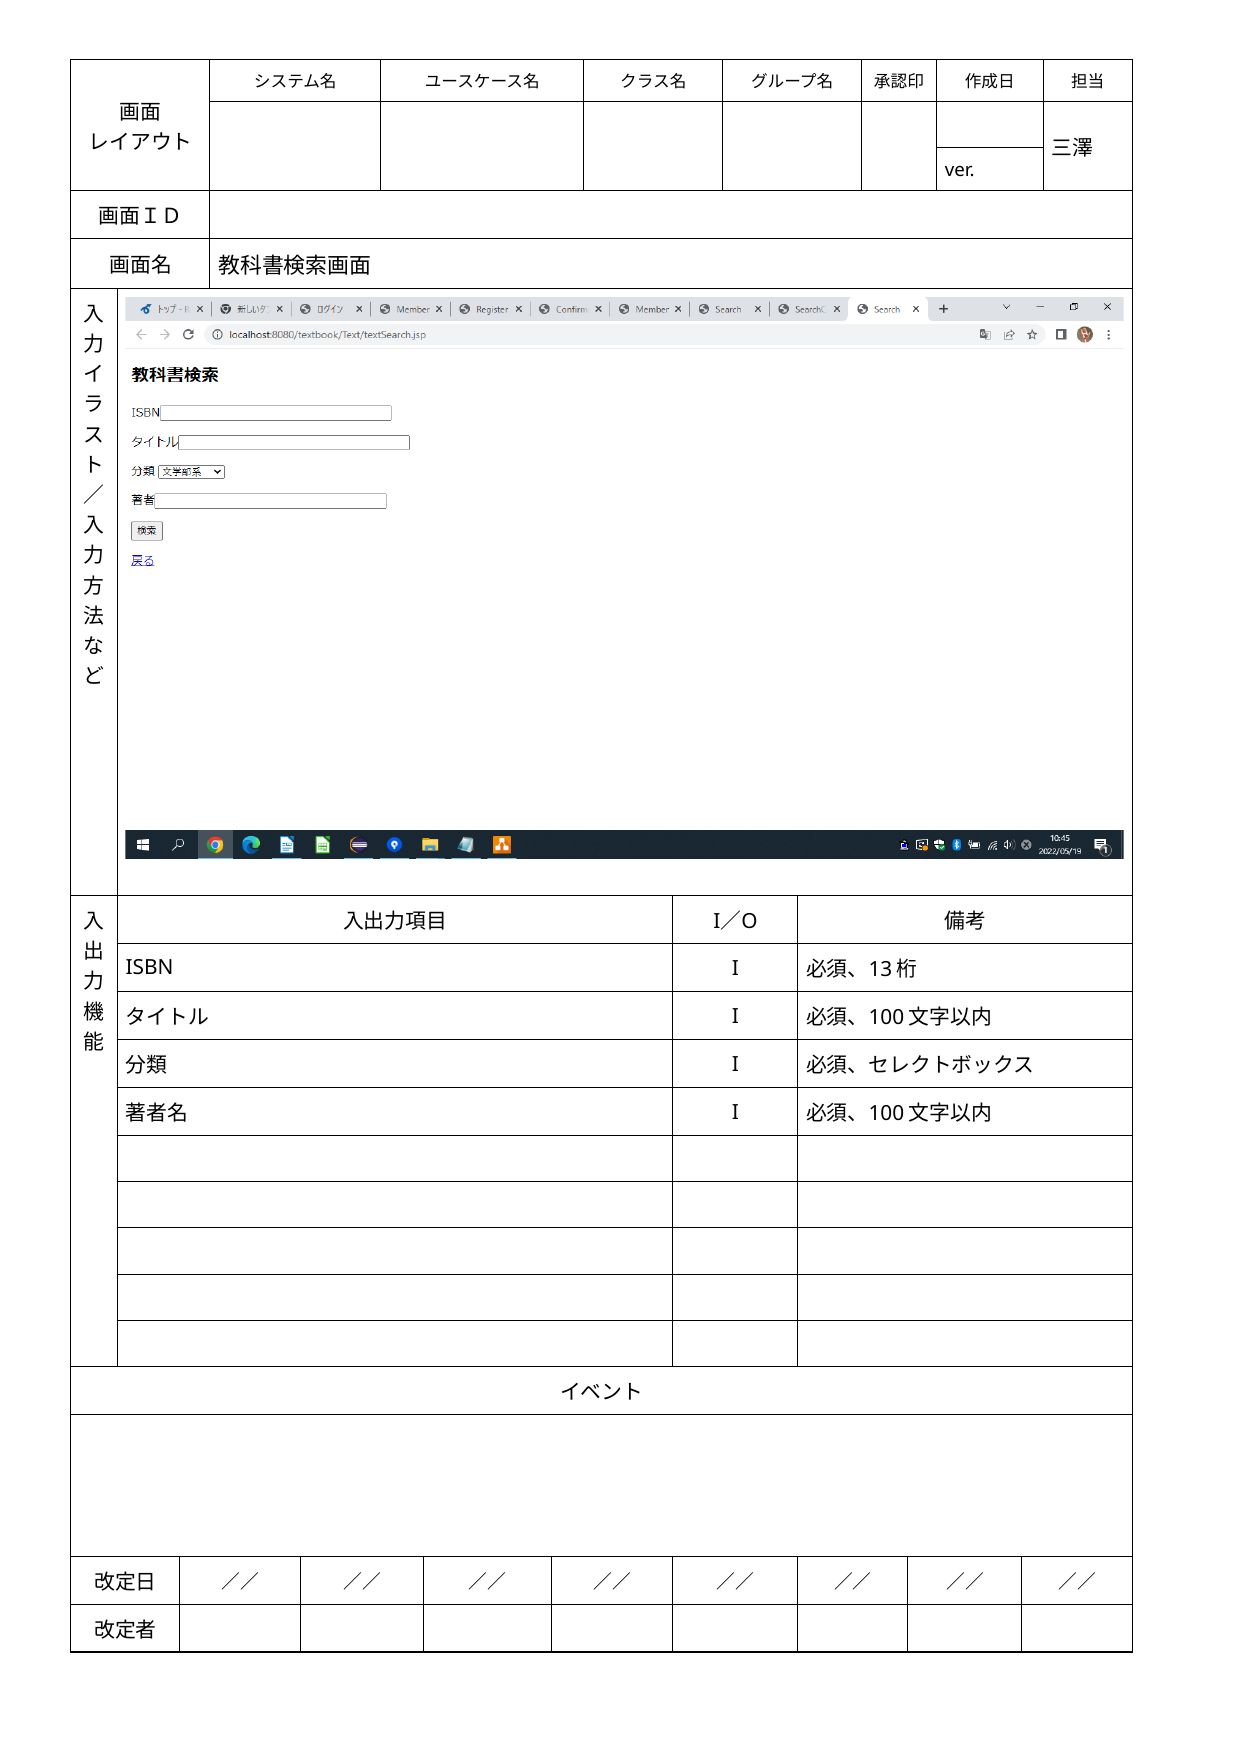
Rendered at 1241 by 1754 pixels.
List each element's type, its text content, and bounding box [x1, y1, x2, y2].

table_cell 必須、13桁 [798, 944, 1132, 991]
table_cell [584, 102, 722, 190]
picture [125, 297, 1124, 859]
table_cell [798, 1275, 1132, 1319]
table_cell 三澤 [1044, 102, 1132, 190]
table_cell ／／ [908, 1557, 1021, 1603]
table_cell [798, 1321, 1132, 1366]
table_cell 備考 [798, 896, 1132, 943]
table_cell [118, 1321, 672, 1366]
table_cell I [673, 1040, 797, 1087]
table_cell 画面ＩＤ [71, 191, 209, 238]
table_cell [673, 1228, 797, 1273]
table_cell ISBN [118, 944, 672, 991]
table_cell [381, 102, 583, 190]
table_cell [118, 289, 1132, 895]
table_cell [673, 1136, 797, 1181]
table_cell 改定日 [71, 1557, 179, 1603]
table_cell タイトル [118, 992, 672, 1039]
table_cell [937, 102, 1043, 147]
table_cell [118, 1275, 672, 1319]
table_cell 必須、セレクトボックス [798, 1040, 1132, 1087]
table_cell ／／ [424, 1557, 551, 1603]
table_cell [798, 1182, 1132, 1227]
table_cell [1022, 1605, 1132, 1651]
table_cell [673, 1605, 797, 1651]
table_cell [798, 1605, 907, 1651]
table_cell ／／ [301, 1557, 423, 1603]
table_header 画面 レイアウト [71, 60, 209, 190]
table_cell [301, 1605, 423, 1651]
table_cell イベント [71, 1367, 1132, 1414]
table_header クラス名 [584, 60, 722, 101]
table_cell [118, 1182, 672, 1227]
table_cell 入力イラスト／入力方法など [71, 289, 117, 895]
table_cell ／／ [1022, 1557, 1132, 1603]
table_cell [210, 191, 1132, 238]
table_cell [798, 1228, 1132, 1273]
table_cell I／O [673, 896, 797, 943]
table_cell [798, 1136, 1132, 1181]
table_cell 入出力機能 [71, 896, 117, 1366]
table_cell 著者名 [118, 1088, 672, 1135]
table_cell I [673, 944, 797, 991]
table_header グループ名 [723, 60, 861, 101]
table_cell [180, 1605, 300, 1651]
table_cell [552, 1605, 672, 1651]
table_cell ／／ [798, 1557, 907, 1603]
table_cell I [673, 1088, 797, 1135]
table_cell 入出力項目 [118, 896, 672, 943]
table_cell 教科書検索画面 [210, 239, 1132, 288]
table_cell [908, 1605, 1021, 1651]
table_cell 画面名 [71, 239, 209, 288]
table_cell 必須、100文字以内 [798, 992, 1132, 1039]
table_cell [673, 1321, 797, 1366]
table_cell [71, 1415, 1132, 1556]
table_cell I [673, 992, 797, 1039]
table_cell [118, 1228, 672, 1273]
table_cell [723, 102, 861, 190]
table_cell ／／ [673, 1557, 797, 1603]
table_cell ver. [937, 148, 1043, 190]
table_cell 必須、100文字以内 [798, 1088, 1132, 1135]
table_cell [118, 1136, 672, 1181]
table_cell [673, 1275, 797, 1319]
table_cell [673, 1182, 797, 1227]
table_header 承認印 [862, 60, 936, 101]
table_cell ／／ [180, 1557, 300, 1603]
table_cell [862, 102, 936, 190]
table_cell [424, 1605, 551, 1651]
table_cell [210, 102, 380, 190]
table_cell ／／ [552, 1557, 672, 1603]
table_cell 分類 [118, 1040, 672, 1087]
table_header ユースケース名 [381, 60, 583, 101]
table_header 担当 [1044, 60, 1132, 101]
table_header 作成日 [937, 60, 1043, 101]
table_header システム名 [210, 60, 380, 101]
table_cell 改定者 [71, 1605, 179, 1651]
